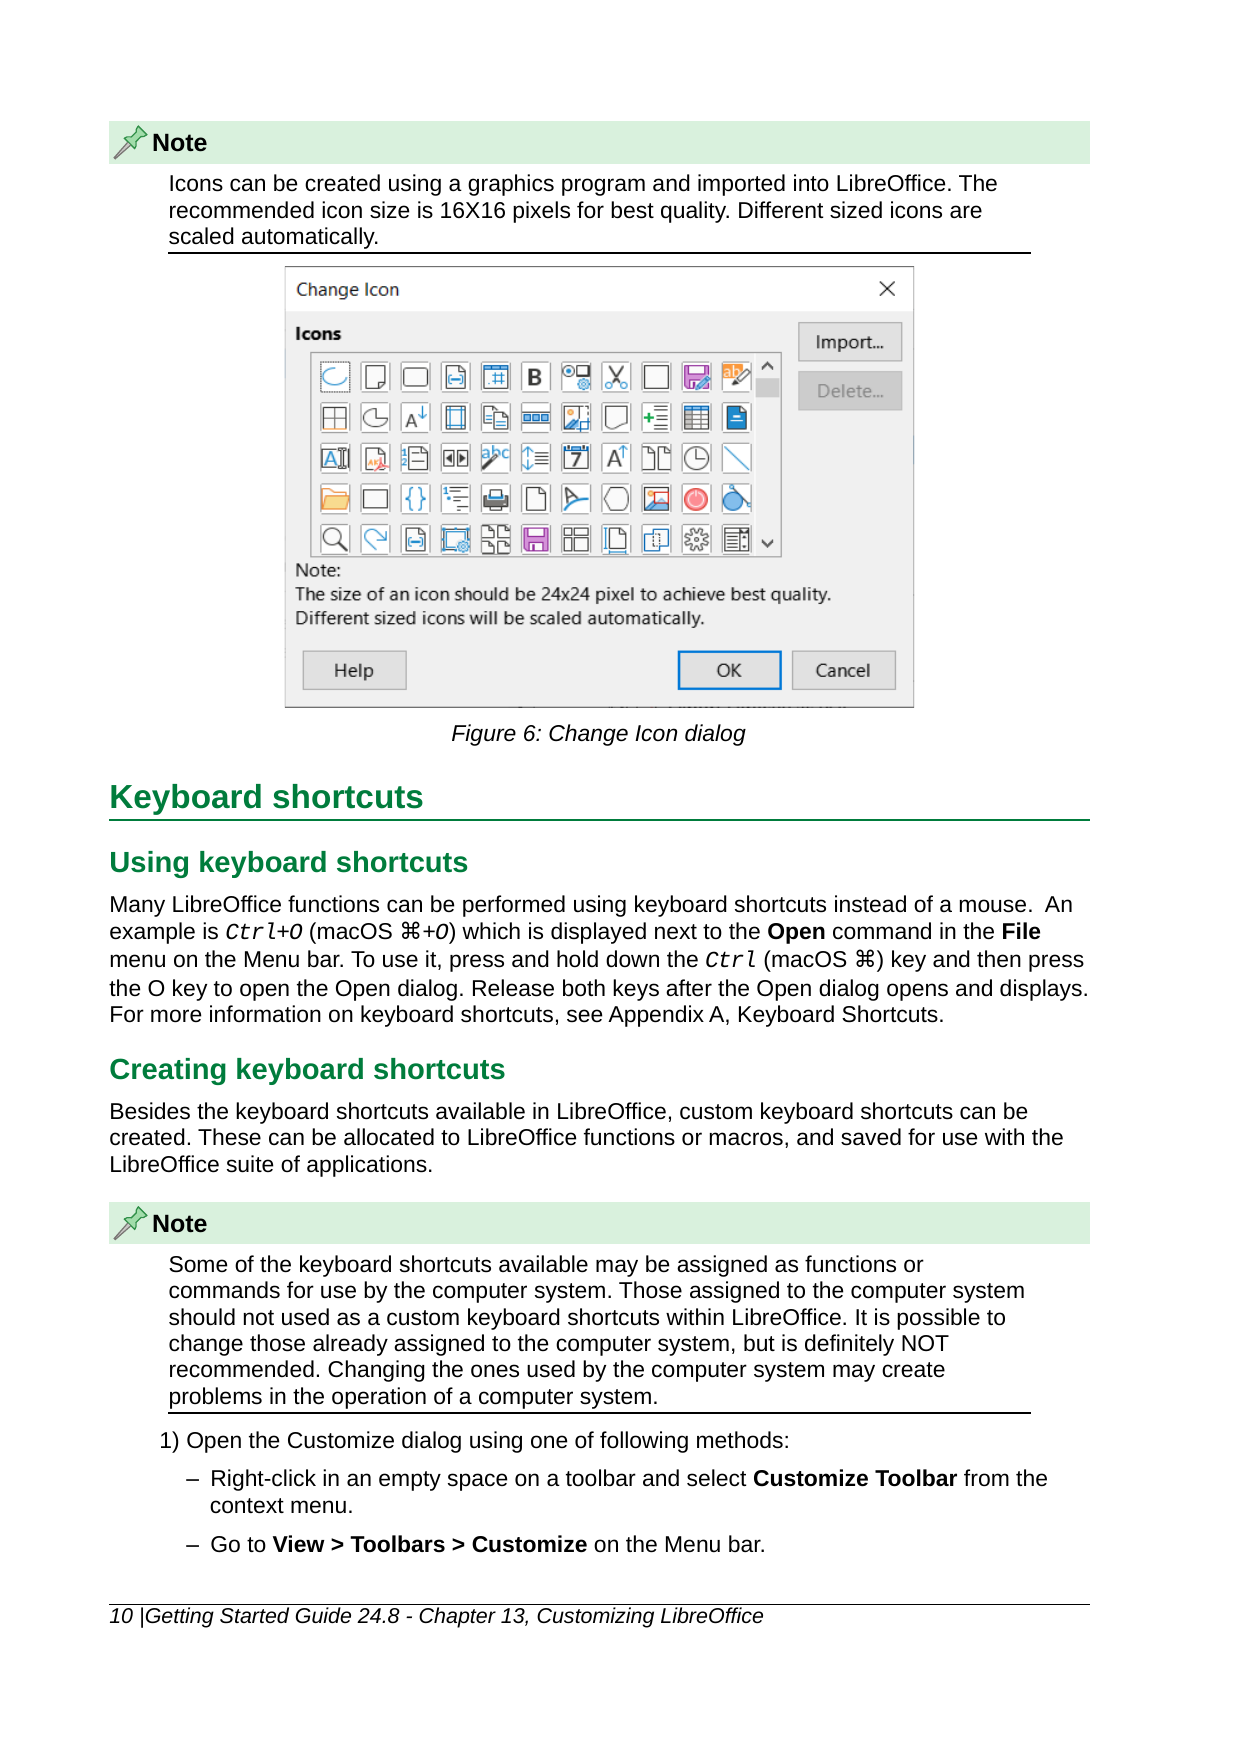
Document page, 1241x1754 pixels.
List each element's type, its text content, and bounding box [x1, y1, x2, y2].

text Many LibreOffice functions can be performed using keyboard shortcuts instead of a mouse. An example is Ctrl+O (macOS ⌘+O) which is displayed next to the Open command in the File menu on the Menu bar. To use it, press and hold down the Ctrl (macOS ⌘) key and then press the O key to open the Open dialog. Release both keys after the Open dialog opens and displays. For more information on keyboard shortcuts, see Appendix A, Keyboard Shortcuts. [109, 891, 1090, 1027]
text Besides the keyboard shortcuts available in LibreOffice, custom keyboard shortcuts can be created. These can be allocated to LibreOffice functions or macros, and saved for use with the LibreOffice suite of applications. [109, 1098, 1090, 1177]
subtitle Using keyboard shortcuts [109, 846, 1090, 879]
list Go to View > Toolbars > Customize on the Menu bar. [186, 1531, 1090, 1557]
subtitle Note [151, 1202, 1090, 1244]
picture [284, 266, 915, 708]
text Some of the keyboard shortcuts available may be assigned as functions or commands for use by the computer system. Those assigned to the computer system should not used as a custom keyboard shortcuts within LibreOffice. It is possible to change those already assigned to the computer system, but is definitely NOT recommended. Changing the ones used by the computer system may create problems in the operation of a computer system. [168, 1251, 1031, 1412]
list Open the Customize dialog using one of following methods: [186, 1427, 1090, 1453]
subtitle Keyboard shortcuts [109, 777, 1090, 819]
subtitle Creating keyboard shortcuts [109, 1052, 1090, 1086]
list Right-click in an empty space on a toolbar and select Customize Toolbar from the context menu. [186, 1465, 1090, 1518]
text Icons can be created using a graphics program and imported into LibreOffice. The recommended icon size is 16X16 pixels for best quality. Different sized icons are scaled automatically. [168, 170, 1031, 252]
text Figure 6: Change Icon dialog [285, 720, 914, 746]
subtitle Note [109, 121, 1090, 164]
